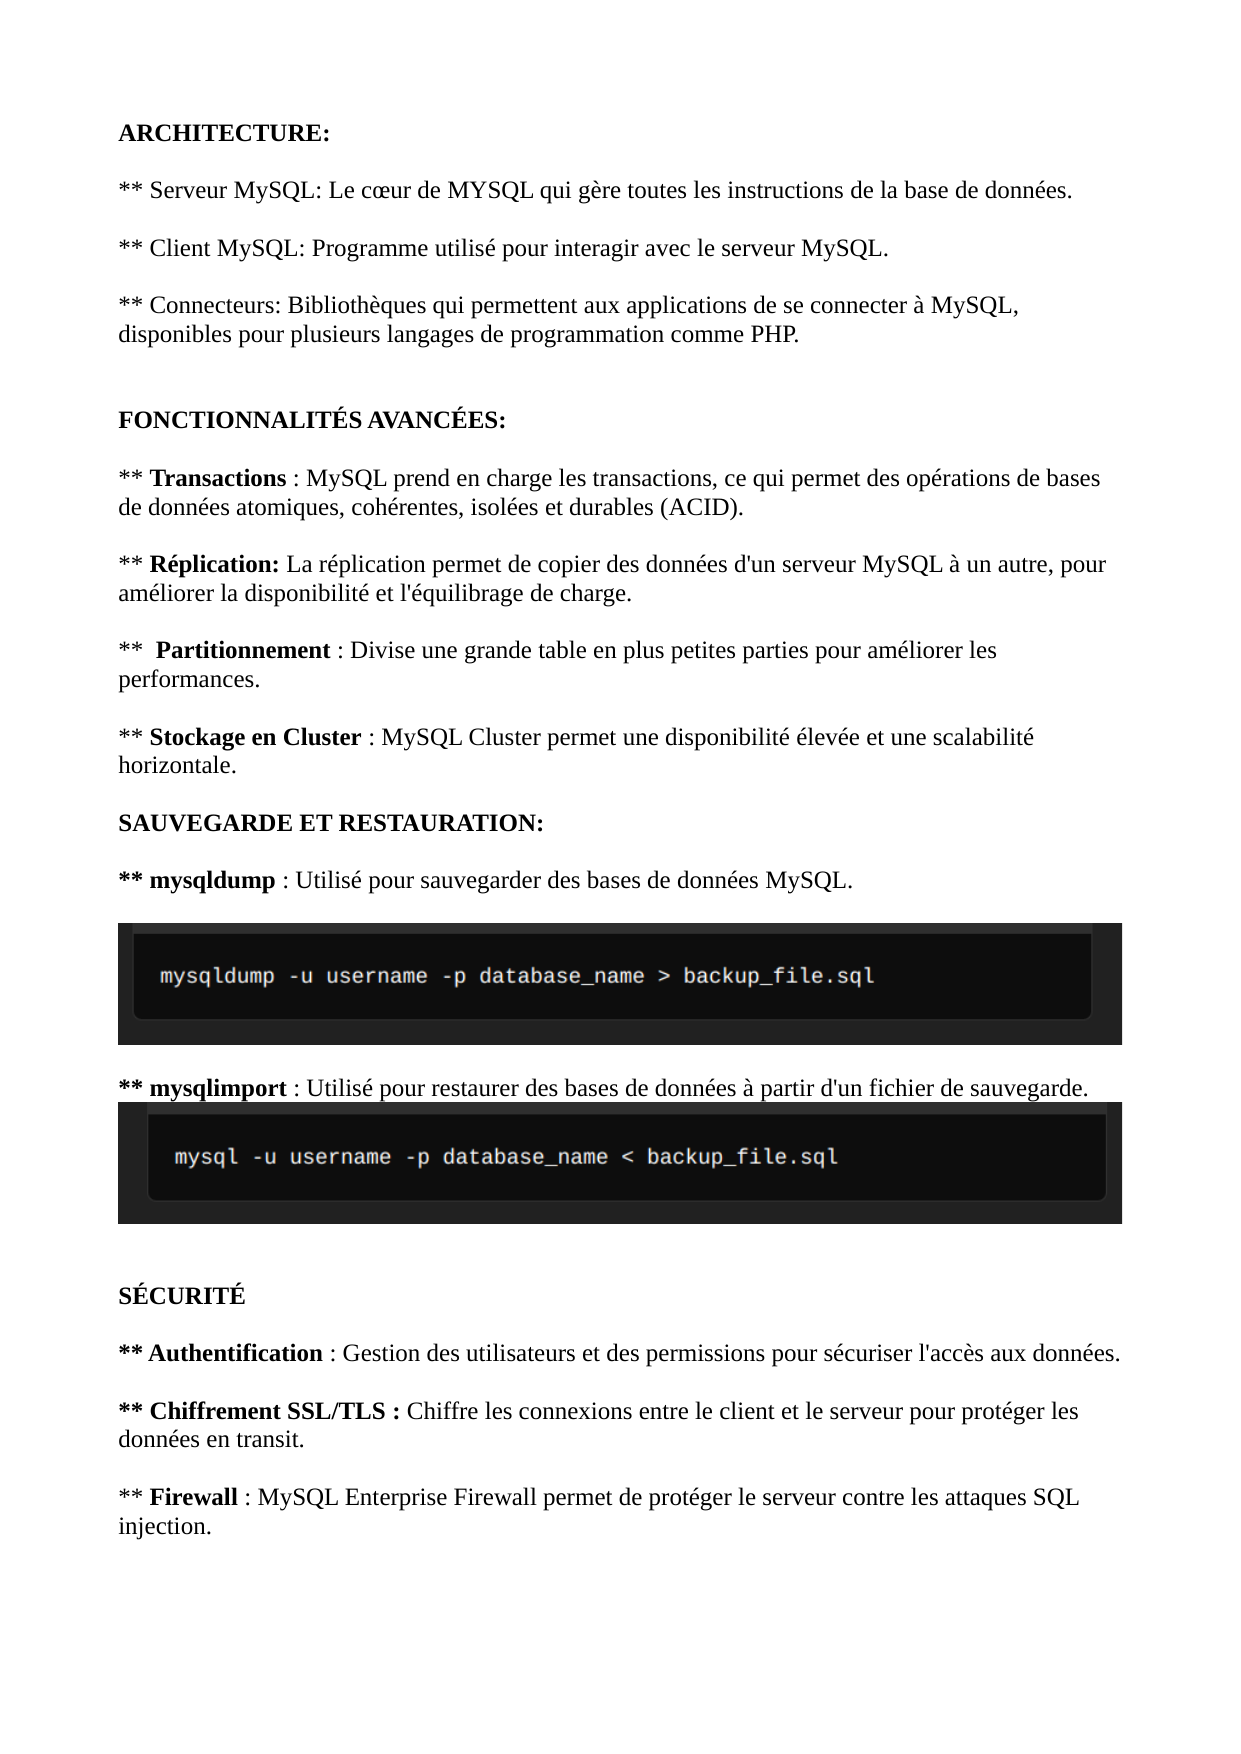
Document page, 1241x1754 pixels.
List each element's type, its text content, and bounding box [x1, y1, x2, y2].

text ARCHITECTURE: [118, 118, 1122, 147]
text ** Client MySQL: Programme utilisé pour interagir avec le serveur MySQL. [118, 233, 1122, 262]
text ** mysqldump : Utilisé pour sauvegarder des bases de données MySQL. [118, 866, 1122, 894]
text SÉCURITÉ [118, 1281, 1122, 1309]
text FONCTIONNALITÉS AVANCÉES: [118, 406, 1122, 434]
picture [118, 923, 1123, 1045]
text ** mysqlimport : Utilisé pour restaurer des bases de données à partir d'un fichier de sauvegarde. [118, 1073, 1122, 1102]
text ** Stockage en Cluster : MySQL Cluster permet une disponibilité élevée et une scalabilité horizontale. [118, 722, 1122, 779]
text ** Partitionnement : Divise une grande table en plus petites parties pour améliorer les performances. [118, 636, 1122, 693]
text ** Chiffrement SSL/TLS : Chiffre les connexions entre le client et le serveur pour protéger les données en transit. [118, 1396, 1122, 1453]
text SAUVEGARDE ET RESTAURATION: [118, 808, 1122, 837]
text ** Connecteurs: Bibliothèques qui permettent aux applications de se connecter à MySQL, disponibles pour plusieurs langages de programmation comme PHP. [118, 291, 1122, 348]
text ** Authentification : Gestion des utilisateurs et des permissions pour sécuriser l'accès aux données. [118, 1338, 1122, 1367]
text ** Transactions : MySQL prend en charge les transactions, ce qui permet des opérations de bases de données atomiques, cohérentes, isolées et durables (ACID). [118, 463, 1122, 521]
text ** Serveur MySQL: Le cœur de MYSQL qui gère toutes les instructions de la base de données. [118, 176, 1122, 204]
text ** Firewall : MySQL Enterprise Firewall permet de protéger le serveur contre les attaques SQL injection. [118, 1482, 1122, 1539]
picture [118, 1102, 1123, 1224]
text ** Réplication: La réplication permet de copier des données d'un serveur MySQL à un autre, pour améliorer la disponibilité et l'équilibrage de charge. [118, 549, 1122, 607]
